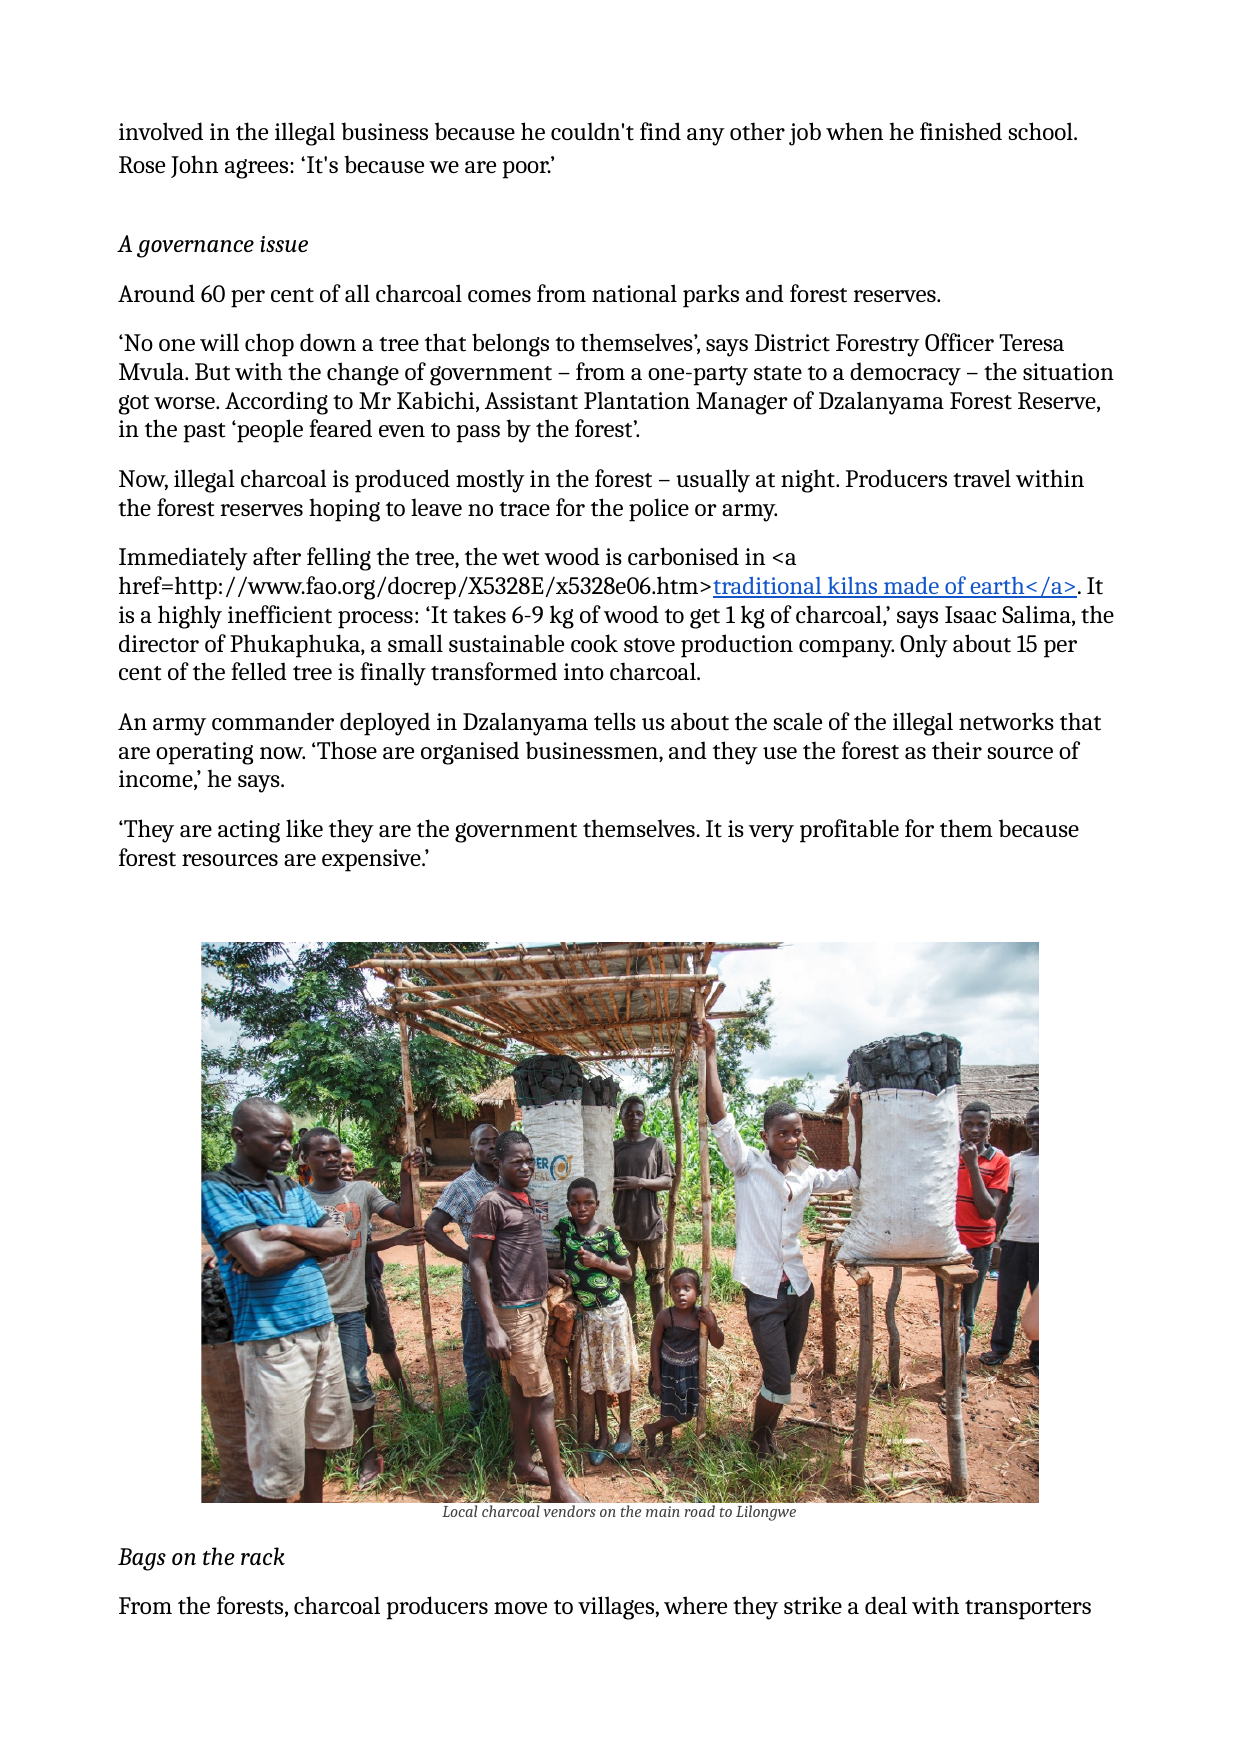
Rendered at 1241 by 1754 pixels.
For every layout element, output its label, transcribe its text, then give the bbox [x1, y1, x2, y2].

text A governance issue [118, 230, 1122, 259]
text ‘They are acting like they are the government themselves. It is very profitable for them because forest resources are expensive.’ [118, 815, 1122, 872]
text involved in the illegal business because he couldn't find any other job when he finished school. Rose John agrees: ‘It's because we are poor.’ [118, 118, 1122, 180]
text Around 60 per cent of all charcoal comes from national parks and forest reserves. [118, 279, 1122, 308]
text An army commander deployed in Dzalanyama tells us about the scale of the illegal networks that are operating now. ‘Those are organised businessmen, and they use the forest as their source of income,’ he says. [118, 708, 1122, 794]
text ‘No one will chop down a tree that belongs to themselves’, says District Forestry Officer Teresa Mvula. But with the change of government – from a one-party state to a democracy – the situation got worse. According to Mr Kabichi, Assistant Plantation Manager of Dzalanyama Forest Reserve, in the past ‘people feared even to pass by the forest’. [118, 329, 1122, 444]
text Local charcoal vendors on the main road to Lilongwe [118, 1502, 1122, 1522]
text Bags on the rack [118, 1542, 1122, 1571]
text Now, illegal charcoal is produced mostly in the forest – usually at night. Producers travel within the forest reserves hoping to leave no trace for the police or army. [118, 465, 1122, 522]
text From the forests, charcoal producers move to villages, where they strike a deal with transporters [118, 1592, 1122, 1621]
picture [201, 942, 1039, 1503]
text Immediately after felling the tree, the wet wood is carbonised in <a href=http://www.fao.org/docrep/X5328E/x5328e06.htm>traditional kilns made of earth</a>. It is a highly inefficient process: ‘It takes 6-9 kg of wood to get 1 kg of charcoal,’ says Isaac Salima, the director of Phukaphuka, a small sustainable cook stove production company. Only about 15 per cent of the felled tree is finally transformed into charcoal. [118, 543, 1122, 687]
